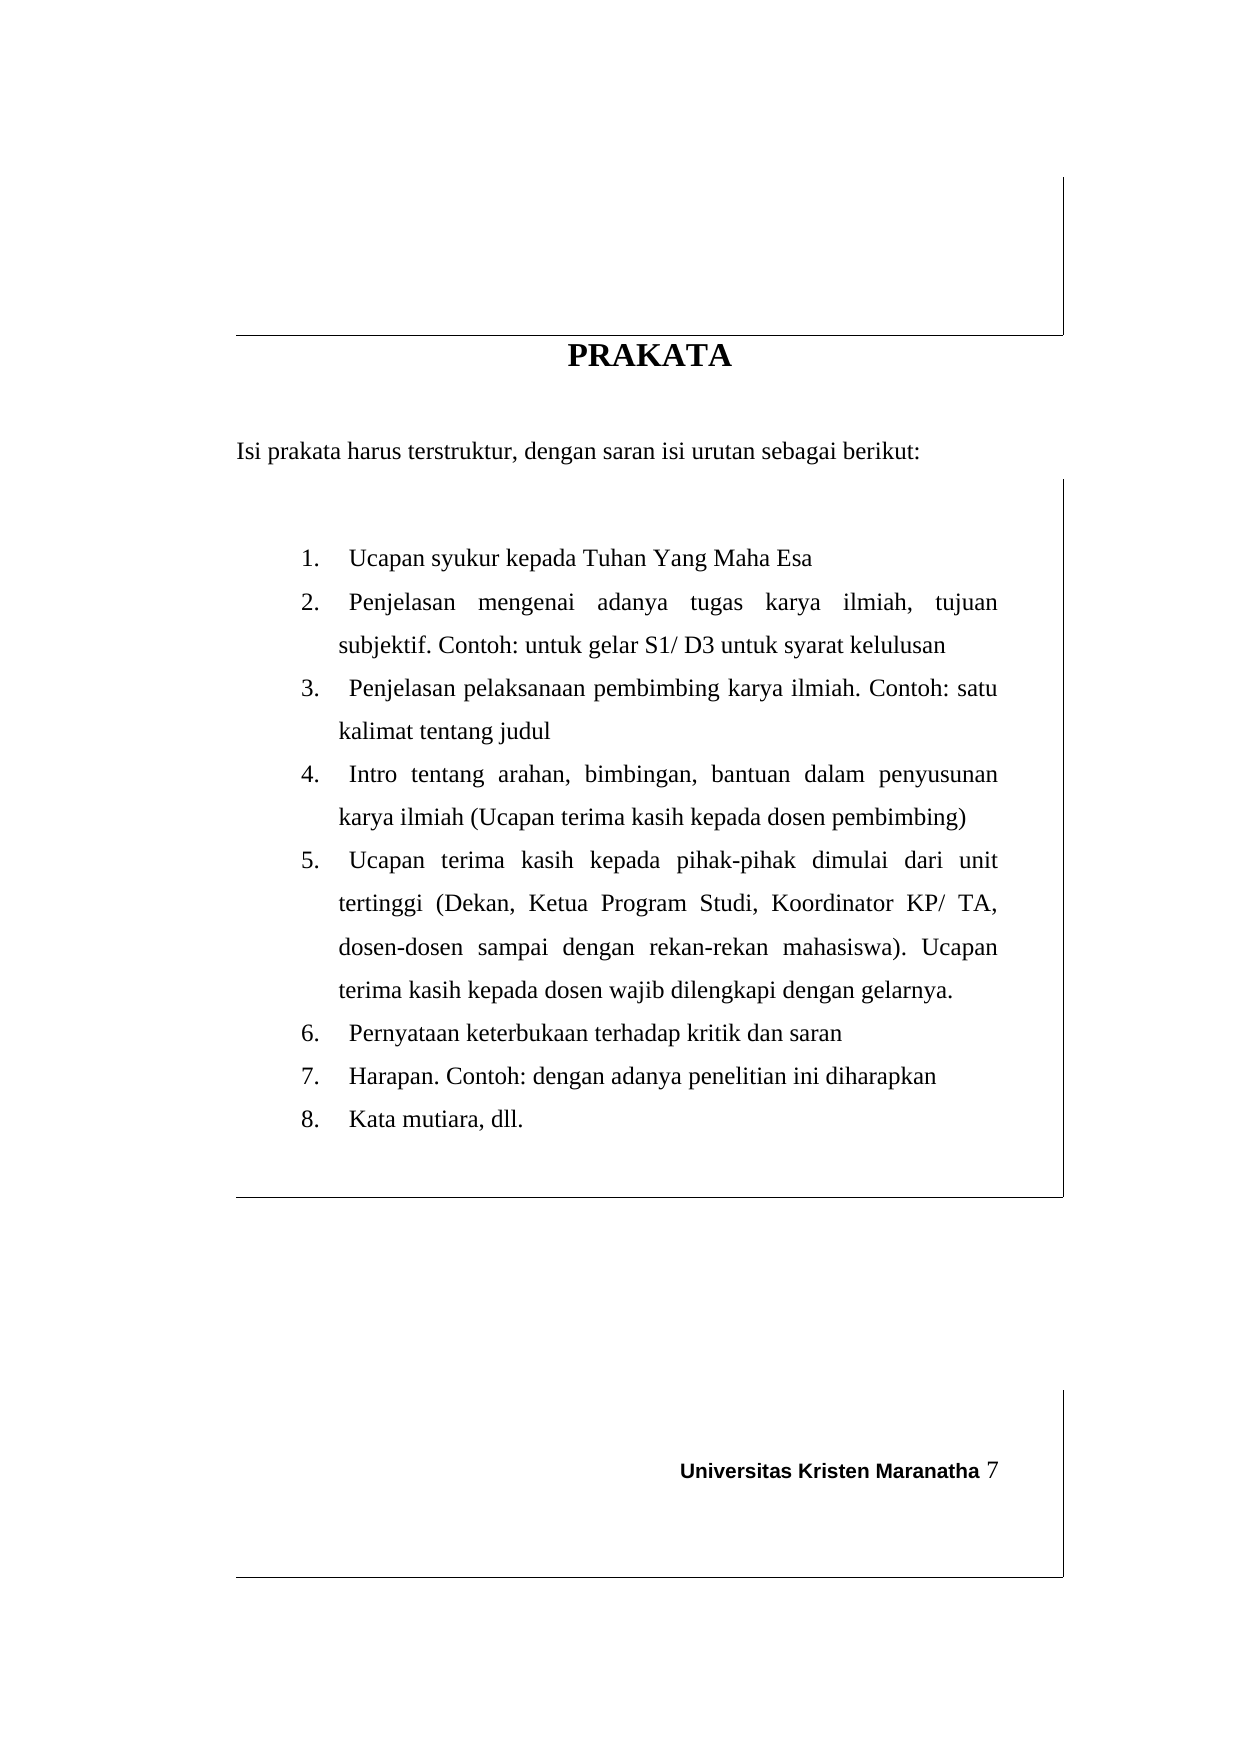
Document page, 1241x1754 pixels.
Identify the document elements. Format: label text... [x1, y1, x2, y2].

text Isi prakata harus terstruktur, dengan saran isi urutan sebagai berikut: [236, 436, 1063, 464]
list Harapan. Contoh: dengan adanya penelitian ini diharapkan [236, 996, 1063, 1039]
list Penjelasan mengenai adanya tugas karya ilmiah, tujuan subjektif. Contoh: untuk gelar S1/ D3 untuk syarat kelulusan [236, 522, 1063, 608]
list Penjelasan pelaksanaan pembimbing karya ilmiah. Contoh: satu kalimat tentang judul [236, 608, 1063, 694]
subtitle PRAKATA [236, 335, 1063, 373]
list Ucapan terima kasih kepada pihak-pihak dimulai dari unit tertinggi (Dekan, Ketua Program Studi, Koordinator KP/ TA, dosen-dosen sampai dengan rekan-rekan mahasiswa). Ucapan terima kasih kepada dosen wajib dilengkapi dengan gelarnya. [236, 781, 1063, 953]
list Ucapan syukur kepada Tuhan Yang Maha Esa [236, 479, 1063, 522]
list Pernyataan keterbukaan terhadap kritik dan saran [236, 953, 1063, 996]
list Intro tentang arahan, bimbingan, bantuan dalam penyusunan karya ilmiah (Ucapan terima kasih kepada dosen pembimbing) [236, 694, 1063, 781]
list Kata mutiara, dll. [236, 1039, 1063, 1197]
